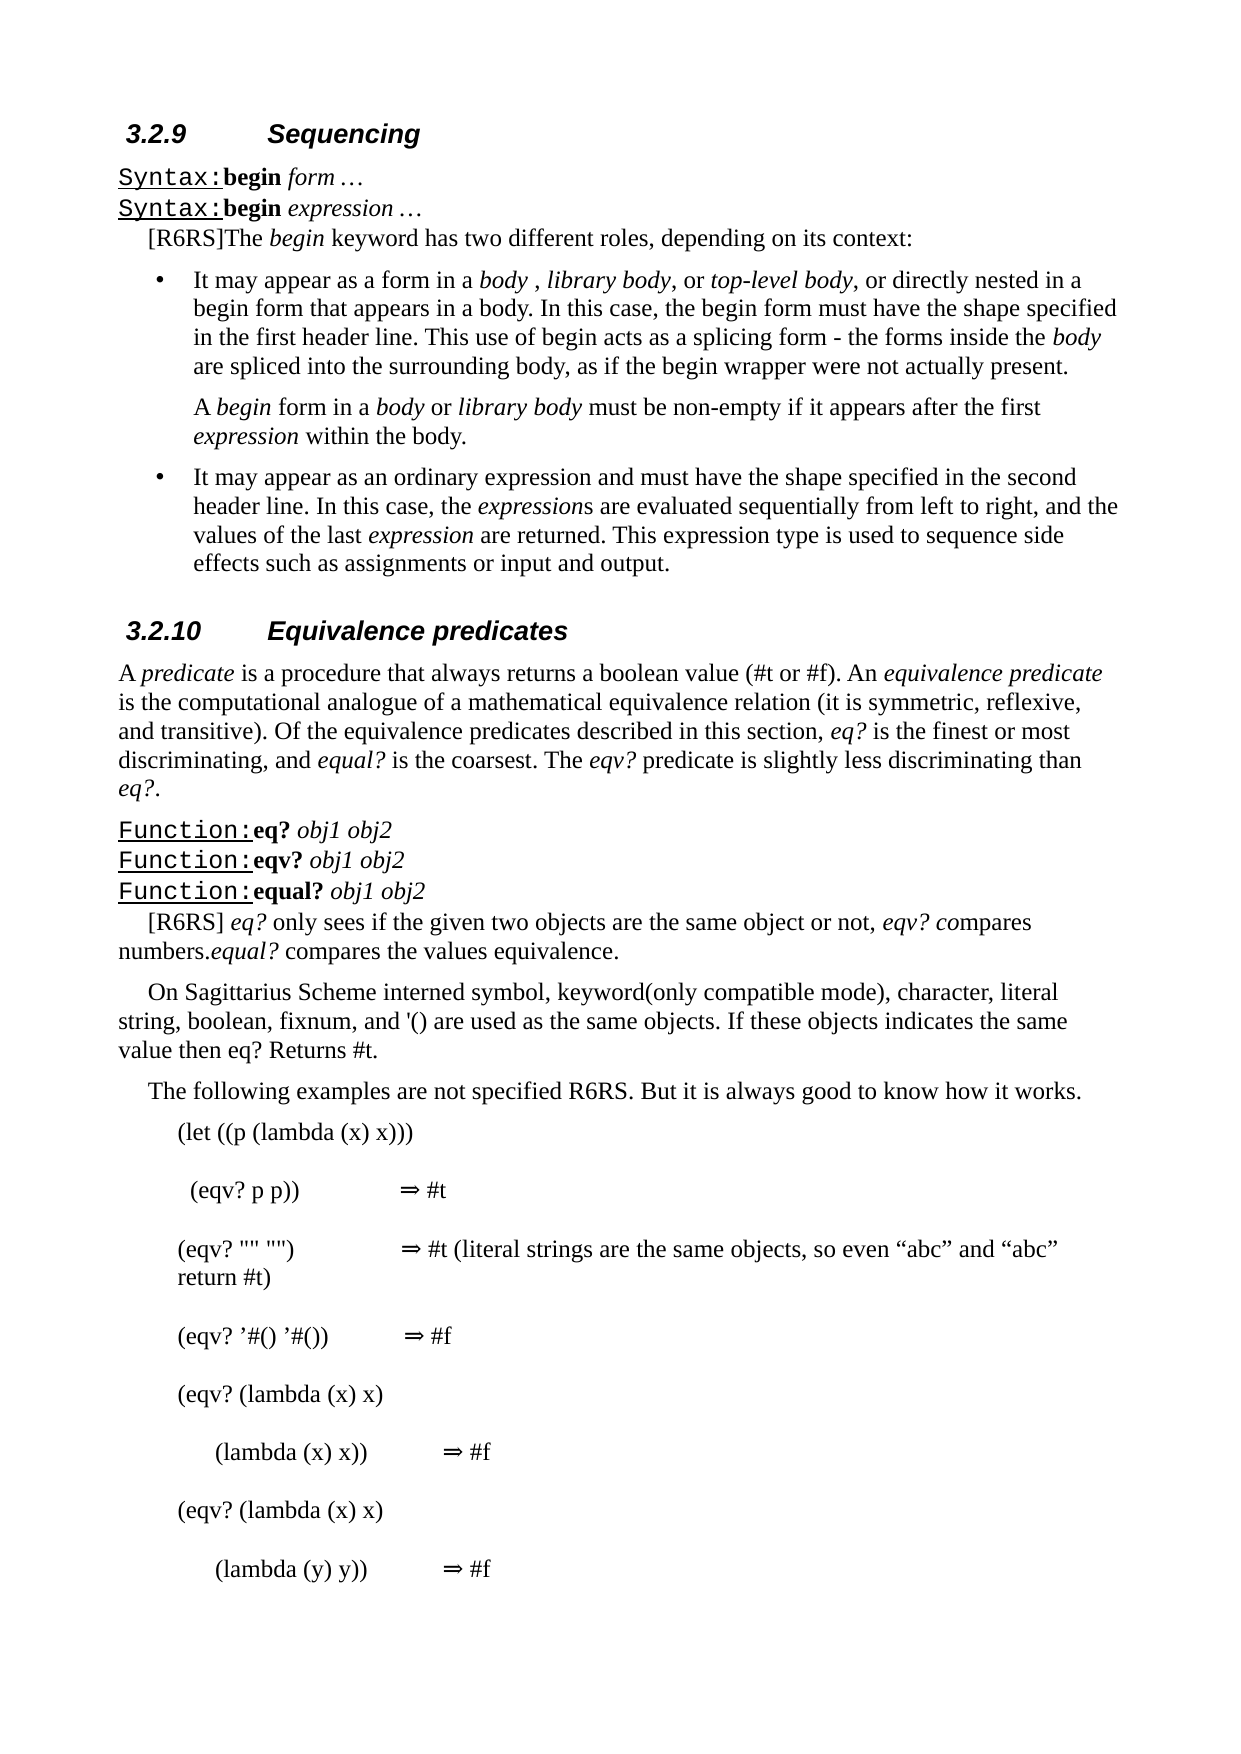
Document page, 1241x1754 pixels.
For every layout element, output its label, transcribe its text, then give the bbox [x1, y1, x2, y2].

text The following examples are not specified R6RS. But it is always good to know how it works. [118, 1076, 1122, 1105]
text (eqv? p p)) ⇒ #t [177, 1176, 1063, 1204]
text (eqv? (lambda (x) x) [177, 1495, 1063, 1524]
text Syntax:begin form … [118, 162, 1122, 193]
text (let ((p (lambda (x) x))) [177, 1117, 1063, 1146]
subtitle Sequencing [118, 118, 1122, 149]
text (lambda (y) y)) ⇒ #f [177, 1554, 1063, 1582]
subtitle Equivalence predicates [118, 615, 1122, 646]
text Function:eq? obj1 obj2 [118, 815, 1122, 846]
text (eqv? (lambda (x) x) [177, 1379, 1063, 1408]
text (lambda (x) x)) ⇒ #f [177, 1437, 1063, 1466]
text On Sagittarius Scheme interned symbol, keyword(only compatible mode), character, literal string, boolean, fixnum, and '() are used as the same objects. If these objects indicates the same value then eq? Returns #t. [118, 977, 1122, 1063]
text A predicate is a procedure that always returns a boolean value (#t or #f). An equivalence predicate is the computational analogue of a mathematical equivalence relation (it is symmetric, reflexive, and transitive). Of the equivalence predicates described in this section, eq? is the finest or most discriminating, and equal? is the coarsest. The eqv? predicate is slightly less discriminating than eq?. [118, 658, 1122, 802]
list It may appear as an ordinary expression and must have the shape specified in the second header line. In this case, the expressions are evaluated sequentially from left to right, and the values of the last expression are returned. This expression type is used to sequence side effects such as assignments or input and output. [156, 462, 1122, 577]
text (eqv? ’#() ’#()) ⇒ #f [177, 1321, 1063, 1349]
text [R6RS]The begin keyword has two different roles, depending on its context: [118, 223, 1122, 252]
list A begin form in a body or library body must be non-empty if it appears after the first expression within the body. [156, 392, 1122, 450]
text Function:equal? obj1 obj2 [118, 876, 1122, 907]
text Function:eqv? obj1 obj2 [118, 846, 1122, 876]
text Syntax:begin expression … [118, 193, 1122, 223]
list It may appear as a form in a body , library body, or top-level body, or directly nested in a begin form that appears in a body. In this case, the begin form must have the shape specified in the first header line. This use of begin acts as a splicing form - the forms inside the body are spliced into the surrounding body, as if the begin wrapper were not actually present. [156, 265, 1122, 380]
text (eqv? "" "") ⇒ #t (literal strings are the same objects, so even “abc” and “abc” return #t) [177, 1234, 1063, 1291]
text [R6RS] eq? only sees if the given two objects are the same object or not, eqv? compares numbers.equal? compares the values equivalence. [118, 907, 1122, 965]
